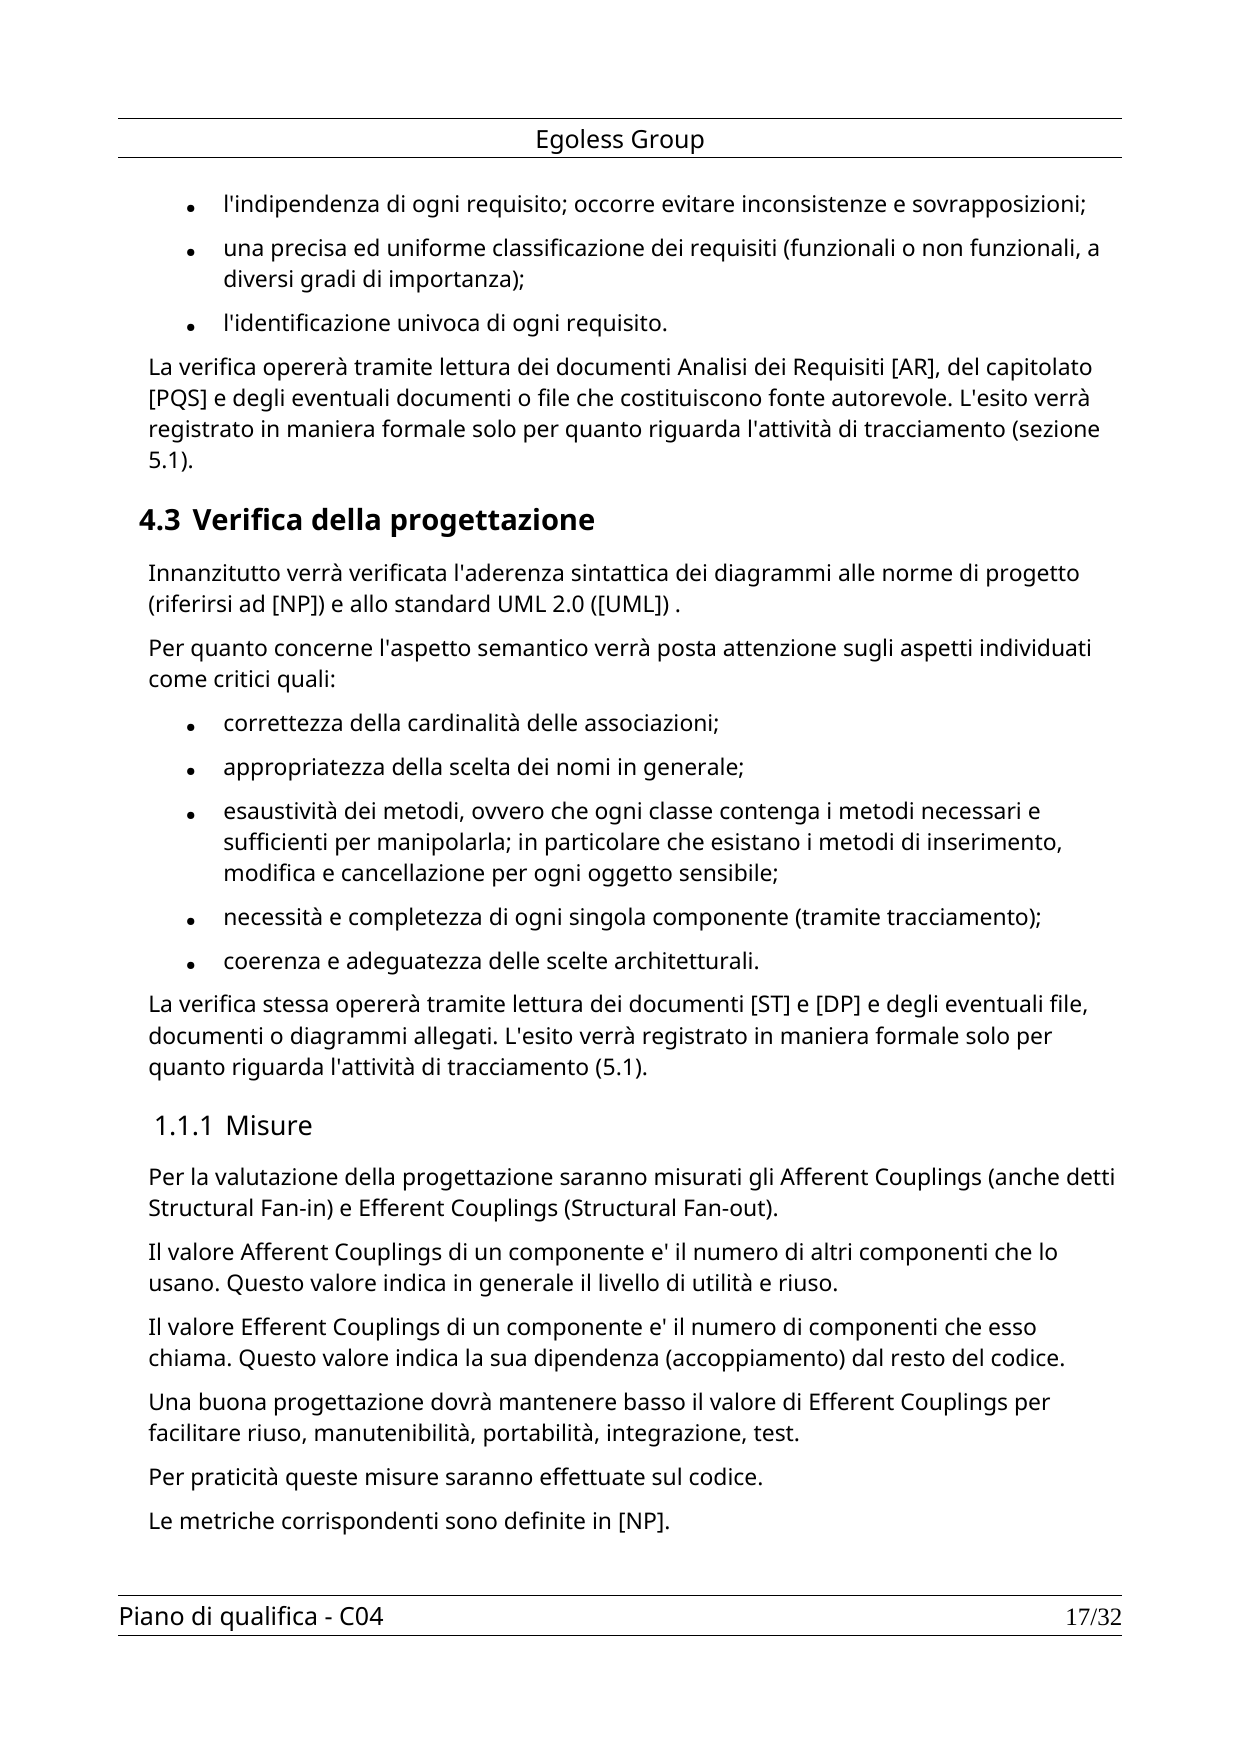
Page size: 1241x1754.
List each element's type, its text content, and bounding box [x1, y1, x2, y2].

text Per quanto concerne l'aspetto semantico verrà posta attenzione sugli aspetti individuati come critici quali: [148, 632, 1122, 694]
list necessità e completezza di ogni singola componente (tramite tracciamento); [186, 901, 1122, 932]
subtitle Verifica della progettazione [139, 500, 1122, 539]
list una precisa ed uniforme classificazione dei requisiti (funzionali o non funzionali, a diversi gradi di importanza); [186, 232, 1122, 294]
text Per praticità queste misure saranno effettuate sul codice. [148, 1461, 1122, 1492]
text Una buona progettazione dovrà mantenere basso il valore di Efferent Couplings per facilitare riuso, manutenibilità, portabilità, integrazione, test. [148, 1386, 1122, 1448]
text Per la valutazione della progettazione saranno misurati gli Afferent Couplings (anche detti Structural Fan-in) e Efferent Couplings (Structural Fan-out). [148, 1161, 1122, 1223]
text La verifica opererà tramite lettura dei documenti Analisi dei Requisiti [AR], del capitolato [PQS] e degli eventuali documenti o file che costituiscono fonte autorevole. L'esito verrà registrato in maniera formale solo per quanto riguarda l'attività di tracciamento (sezione 5.1). [148, 350, 1122, 475]
list coerenza e adeguatezza delle scelte architetturali. [186, 944, 1122, 976]
list l'indipendenza di ogni requisito; occorre evitare inconsistenze e sovrapposizioni; [186, 188, 1122, 219]
list esaustività dei metodi, ovvero che ogni classe contenga i metodi necessari e sufficienti per manipolarla; in particolare che esistano i metodi di inserimento, modifica e cancellazione per ogni oggetto sensibile; [186, 794, 1122, 888]
text Il valore Afferent Couplings di un componente e' il numero di altri componenti che lo usano. Questo valore indica in generale il livello di utilità e riuso. [148, 1236, 1122, 1298]
list correttezza della cardinalità delle associazioni; [186, 707, 1122, 738]
text Innanzitutto verrà verificata l'aderenza sintattica dei diagrammi alle norme di progetto (riferirsi ad [NP]) e allo standard UML 2.0 ([UML]) . [148, 557, 1122, 619]
text La verifica stessa opererà tramite lettura dei documenti [ST] e [DP] e degli eventuali file, documenti o diagrammi allegati. L'esito verrà registrato in maniera formale solo per quanto riguarda l'attività di tracciamento (5.1). [148, 988, 1122, 1082]
list appropriatezza della scelta dei nomi in generale; [186, 751, 1122, 782]
text Il valore Efferent Couplings di un componente e' il numero di componenti che esso chiama. Questo valore indica la sua dipendenza (accoppiamento) dal resto del codice. [148, 1311, 1122, 1373]
text Le metriche corrispondenti sono definite in [NP]. [148, 1505, 1122, 1536]
subtitle Misure [153, 1106, 1122, 1143]
list l'identificazione univoca di ogni requisito. [186, 307, 1122, 338]
